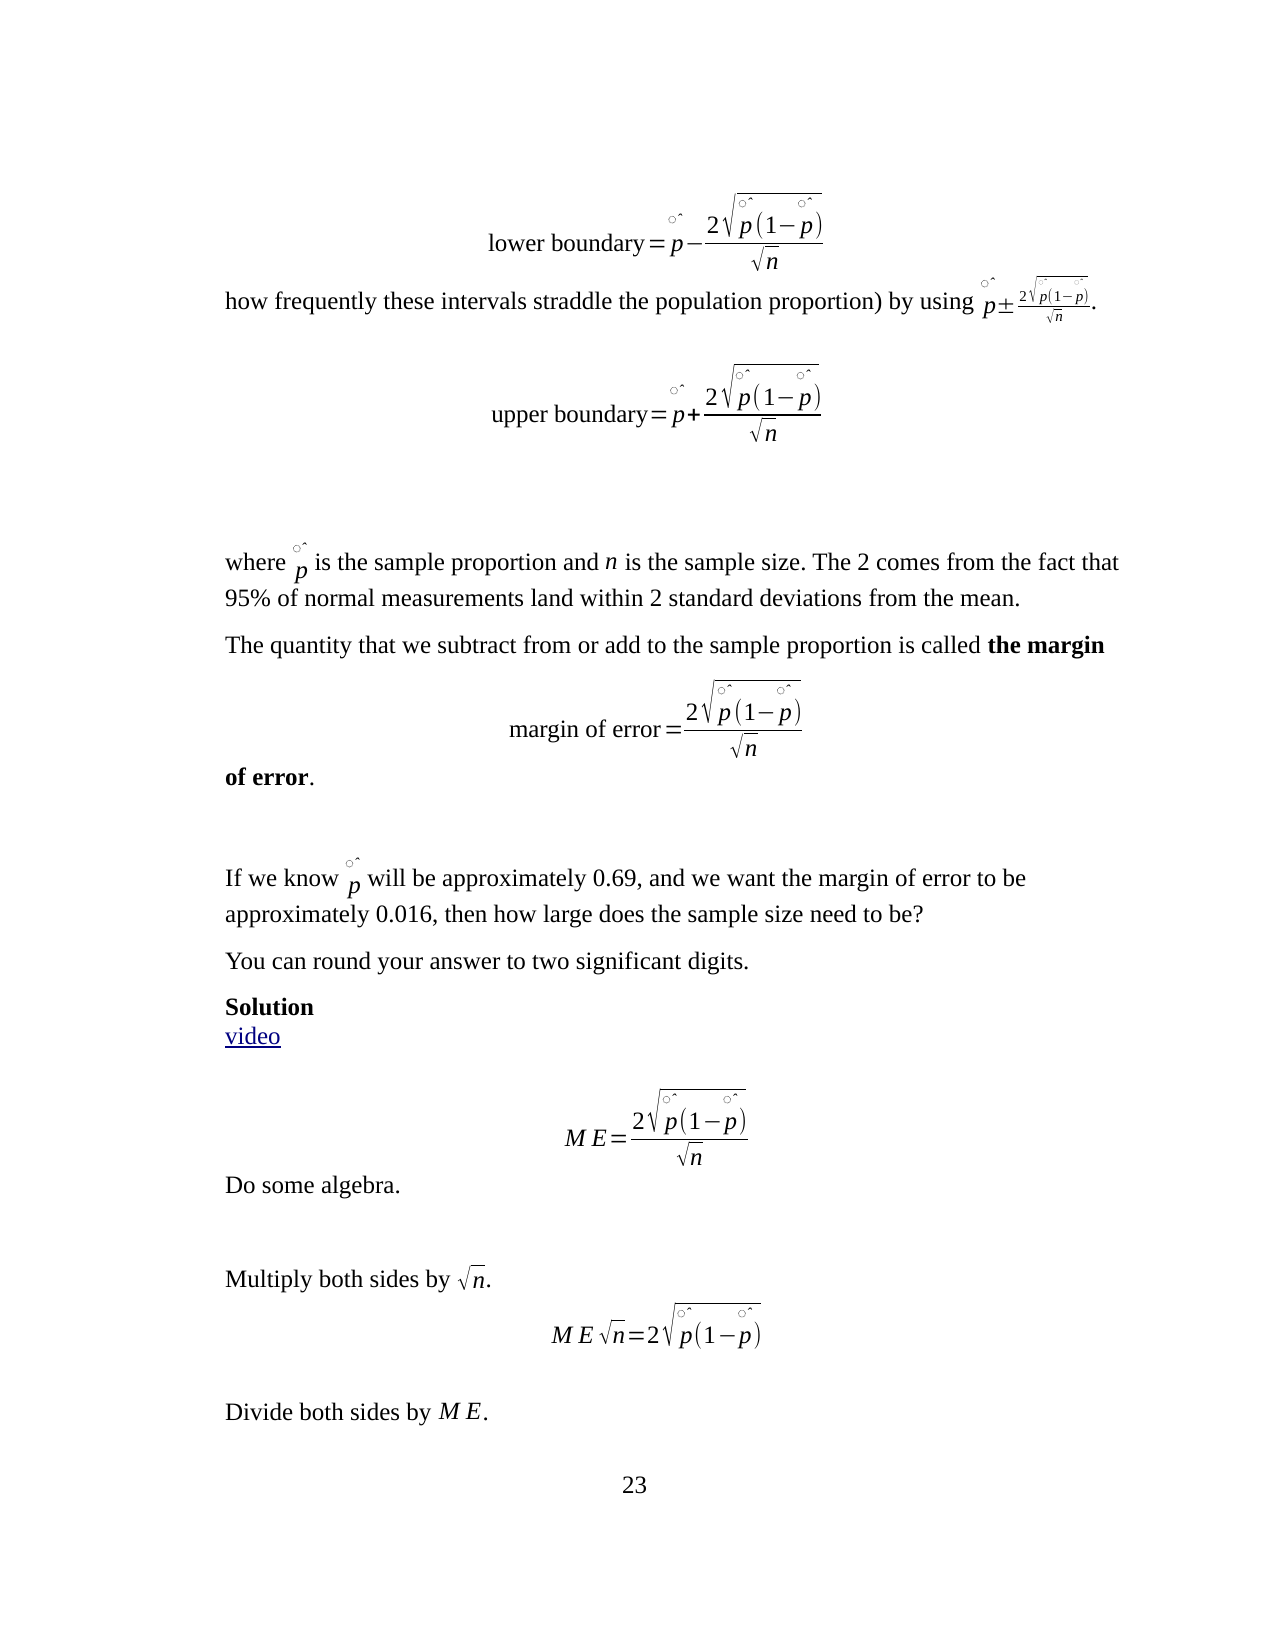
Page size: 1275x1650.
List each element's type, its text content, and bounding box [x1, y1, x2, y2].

list Divide both sides by . [187, 1397, 1125, 1426]
list The quantity that we subtract from or add to the sample proportion is called the margin of error. [187, 630, 1125, 790]
list You can round your answer to two significant digits. [187, 946, 1125, 974]
list where is the sample proportion and is the sample size. The 2 comes from the fact that 95% of normal measurements land within 2 standard deviations from the mean. [187, 539, 1125, 612]
list Question We can approximate a 95% confidence interval of a proportion (where the 95% refers to how frequently these intervals straddle the population proportion) by using . [187, 150, 1125, 326]
list If we know will be approximately 0.69, and we want the margin of error to be approximately 0.016, then how large does the sample size need to be? [187, 855, 1125, 928]
list Solution video [187, 992, 1125, 1050]
list Do some algebra. [187, 1068, 1125, 1199]
list Multiply both sides by . [187, 1264, 1125, 1293]
